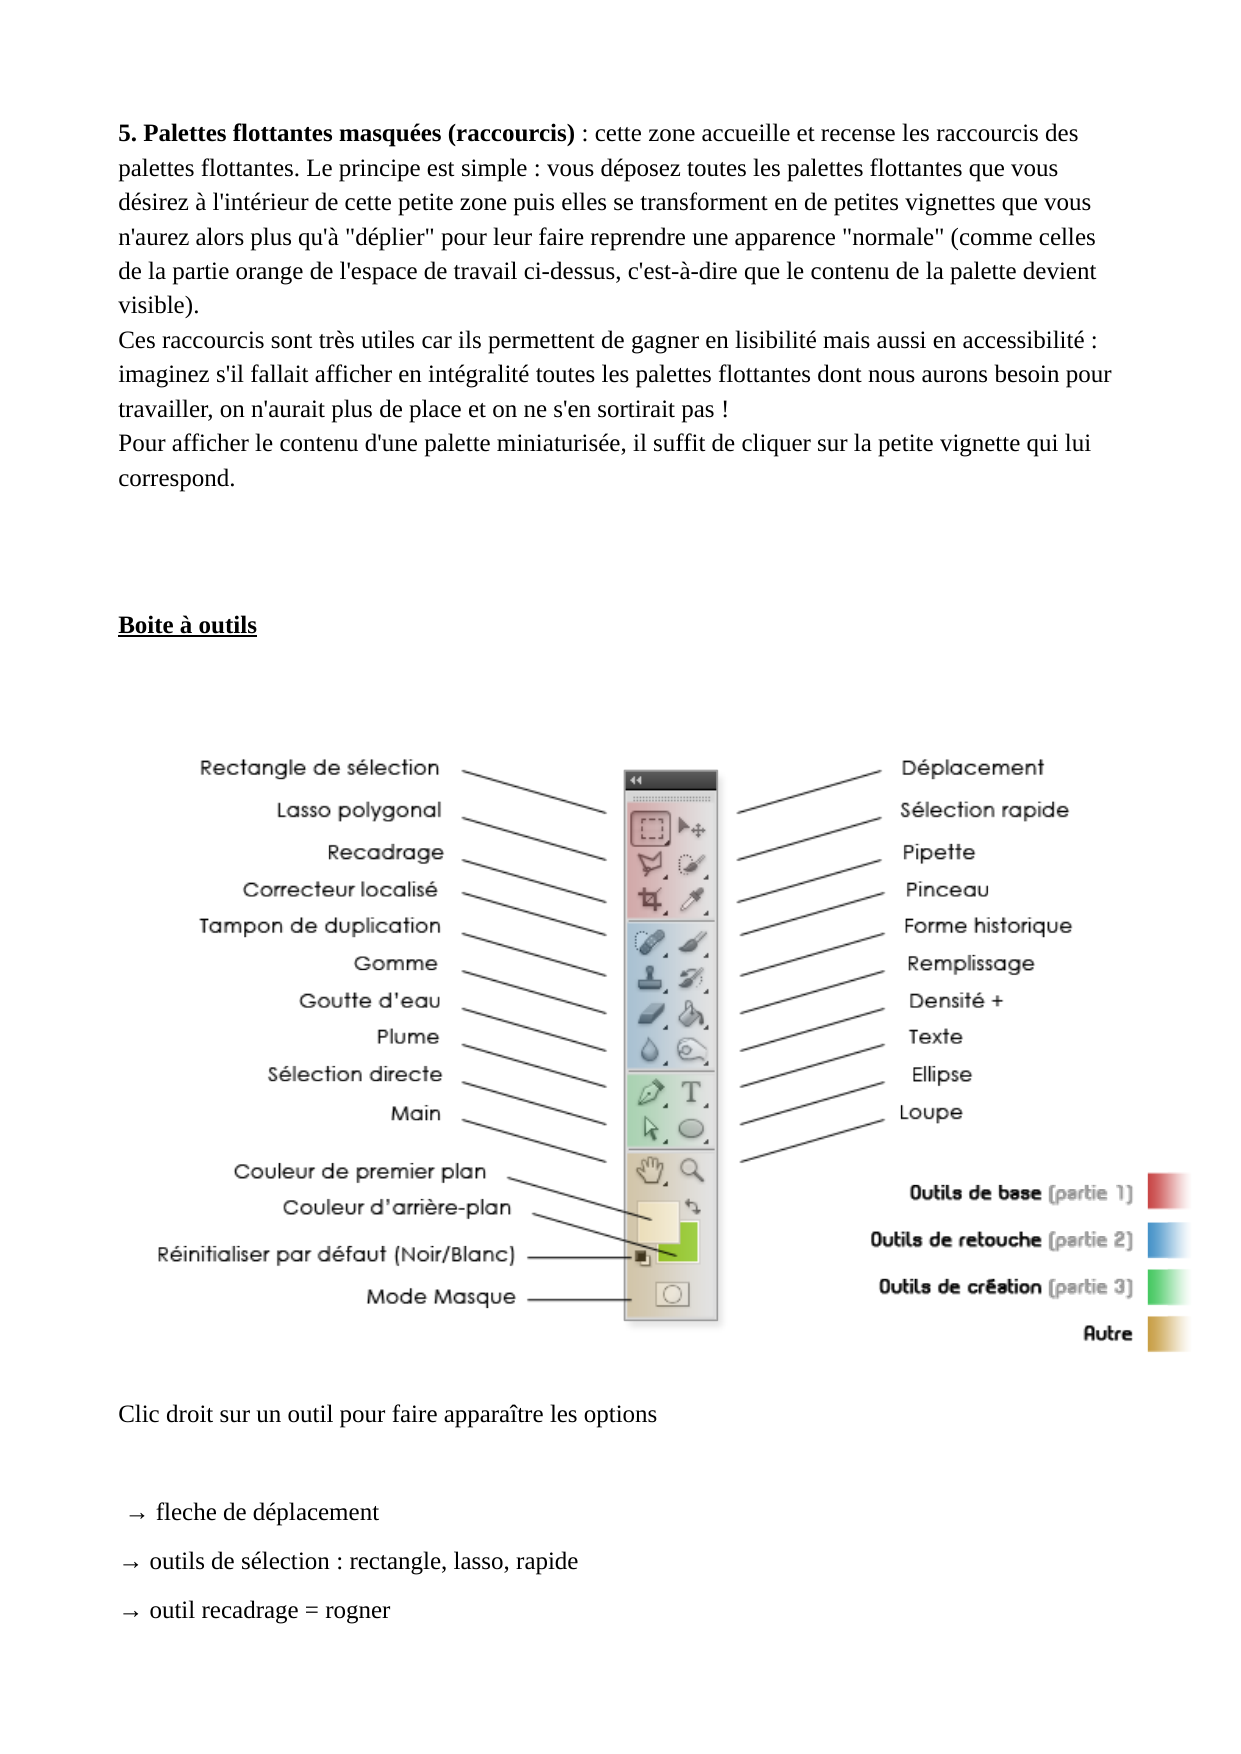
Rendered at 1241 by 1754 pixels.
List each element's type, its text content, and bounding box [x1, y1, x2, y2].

text → outils de sélection : rectangle, lasso, rapide [118, 1546, 1122, 1575]
text Clic droit sur un outil pour faire apparaître les options [118, 1399, 1122, 1428]
picture [118, 714, 1226, 1379]
text 5. Palettes flottantes masquées (raccourcis) : cette zone accueille et recense les raccourcis des palettes flottantes. Le principe est simple : vous déposez toutes les palettes flottantes que vous désirez à l'intérieur de cette petite zone puis elles se transforment en de petites vignettes que vous n'aurez alors plus qu'à "déplier" pour leur faire reprendre une apparence "normale" (comme celles de la partie orange de l'espace de travail ci-dessus, c'est-à-dire que le contenu de la palette devient visible). Ces raccourcis sont très utiles car ils permettent de gagner en lisibilité mais aussi en accessibilité : imaginez s'il fallait afficher en intégralité toutes les palettes flottantes dont nous aurons besoin pour travailler, on n'aurait plus de place et on ne s'en sortirait pas ! Pour afficher le contenu d'une palette miniaturisée, il suffit de cliquer sur la petite vignette qui lui correspond. [118, 118, 1122, 492]
text → fleche de déplacement [118, 1497, 1122, 1526]
text Boite à outils [118, 610, 1122, 639]
text → outil recadrage = rogner [118, 1595, 1122, 1624]
